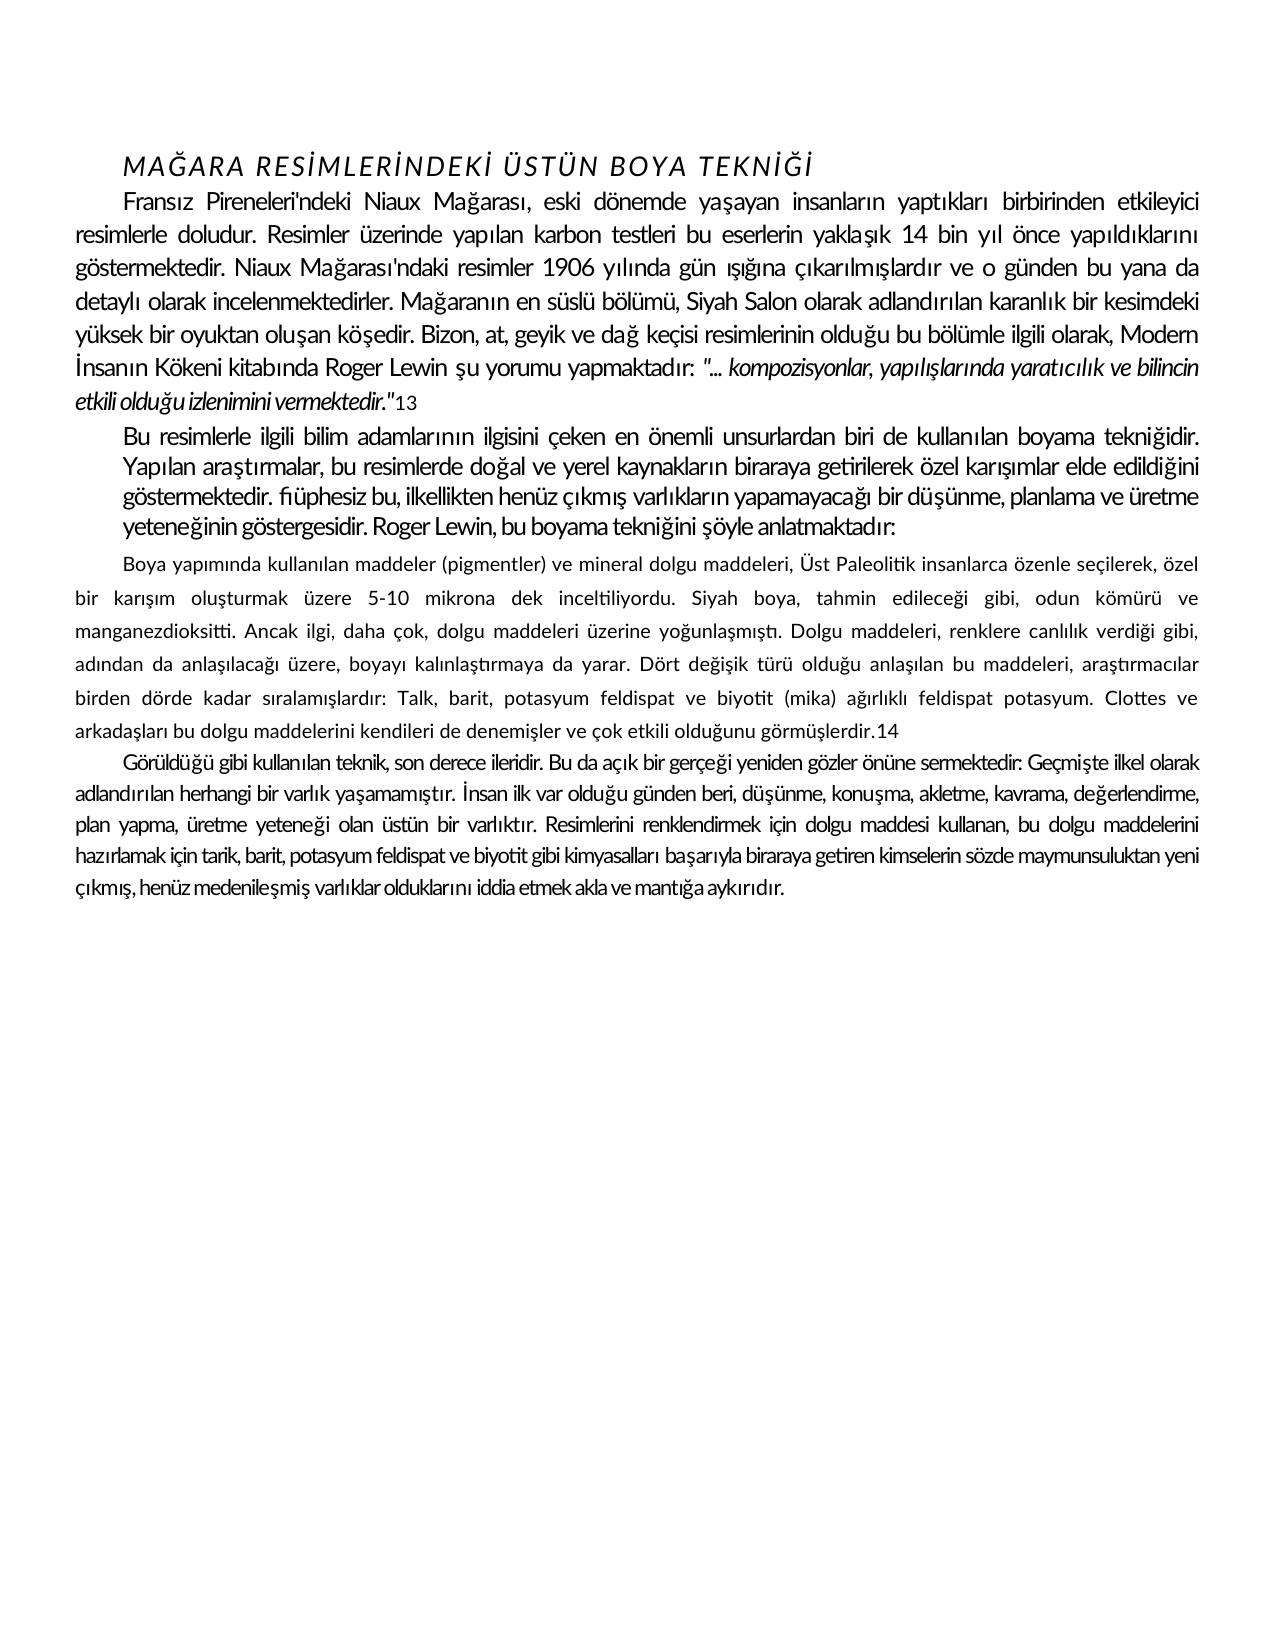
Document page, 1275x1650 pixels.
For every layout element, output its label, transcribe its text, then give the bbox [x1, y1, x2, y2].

text Bu resimlerle ilgili bilim adamlarının ilgisini çeken en önemli unsurlardan biri de kullanılan boyama tekniğidir. Yapılan araştırmalar, bu resimlerde doğal ve yerel kaynakların biraraya getirilerek özel karışımlar elde edildiğini göstermektedir. ﬁüphesiz bu, ilkellikten henüz çıkmış varlıkların yapamayacağı bir düşünme, planlama ve üretme yeteneğinin göstergesidir. Roger Lewin, bu boyama tekniğini şöyle anlatmaktadır: [122, 421, 1200, 541]
text Boya yapımında kullanılan maddeler (pigmentler) ve mineral dolgu maddeleri, Üst Paleolitik insanlarca özenle seçilerek, özel bir karışım oluşturmak üzere 5-10 mikrona dek inceltiliyordu. Siyah boya, tahmin edileceği gibi, odun kömürü ve manganezdioksitti. Ancak ilgi, daha çok, dolgu maddeleri üzerine yoğunlaşmıştı. Dolgu maddeleri, renklere canlılık verdiği gibi, adından da anlaşılacağı üzere, boyayı kalınlaştırmaya da yarar. Dört değişik türü olduğu anlaşılan bu maddeleri, araştırmacılar birden dörde kadar sıralamışlardır: Talk, barit, potasyum feldispat ve biyotit (mika) ağırlıklı feldispat potasyum. Clottes ve arkadaşları bu dolgu maddelerini kendileri de denemişler ve çok etkili olduğunu görmüşlerdir.14 [75, 545, 1200, 745]
text Fransız Pireneleri'ndeki Niaux Mağarası, eski dönemde yaşayan insanların yaptıkları birbirinden etkileyici resimlerle doludur. Resimler üzerinde yapılan karbon testleri bu eserlerin yaklaşık 14 bin yıl önce yapıldıklarını göstermektedir. Niaux Mağarası'ndaki resimler 1906 yılında gün ışığına çıkarılmışlardır ve o günden bu yana da detaylı olarak incelenmektedirler. Mağaranın en süslü bölümü, Siyah Salon olarak adlandırılan karanlık bir kesimdeki yüksek bir oyuktan oluşan köşedir. Bizon, at, geyik ve dağ keçisi resimlerinin olduğu bu bölümle ilgili olarak, Modern İnsanın Kökeni kitabında Roger Lewin şu yorumu yapmaktadır: "... kompozisyonlar, yapılışlarında yaratıcılık ve bilincin etkili olduğu izlenimini vermektedir."13 [75, 183, 1200, 417]
text MAĞARA RESİMLERİNDEKİ ÜSTÜN BOYA TEKNİĞİ [75, 150, 1200, 183]
text Görüldüğü gibi kullanılan teknik, son derece ileridir. Bu da açık bir gerçeği yeniden gözler önüne sermektedir: Geçmişte ilkel olarak adlandırılan herhangi bir varlık yaşamamıştır. İnsan ilk var olduğu günden beri, düşünme, konuşma, akletme, kavrama, değerlendirme, plan yapma, üretme yeteneği olan üstün bir varlıktır. Resimlerini renklendirmek için dolgu maddesi kullanan, bu dolgu maddelerini hazırlamak için tarik, barit, potasyum feldispat ve biyotit gibi kimyasalları başarıyla biraraya getiren kimselerin sözde maymunsuluktan yeni çıkmış, henüz medenileşmiş varlıklar olduklarını iddia etmek akla ve mantığa aykırıdır. [75, 745, 1200, 901]
